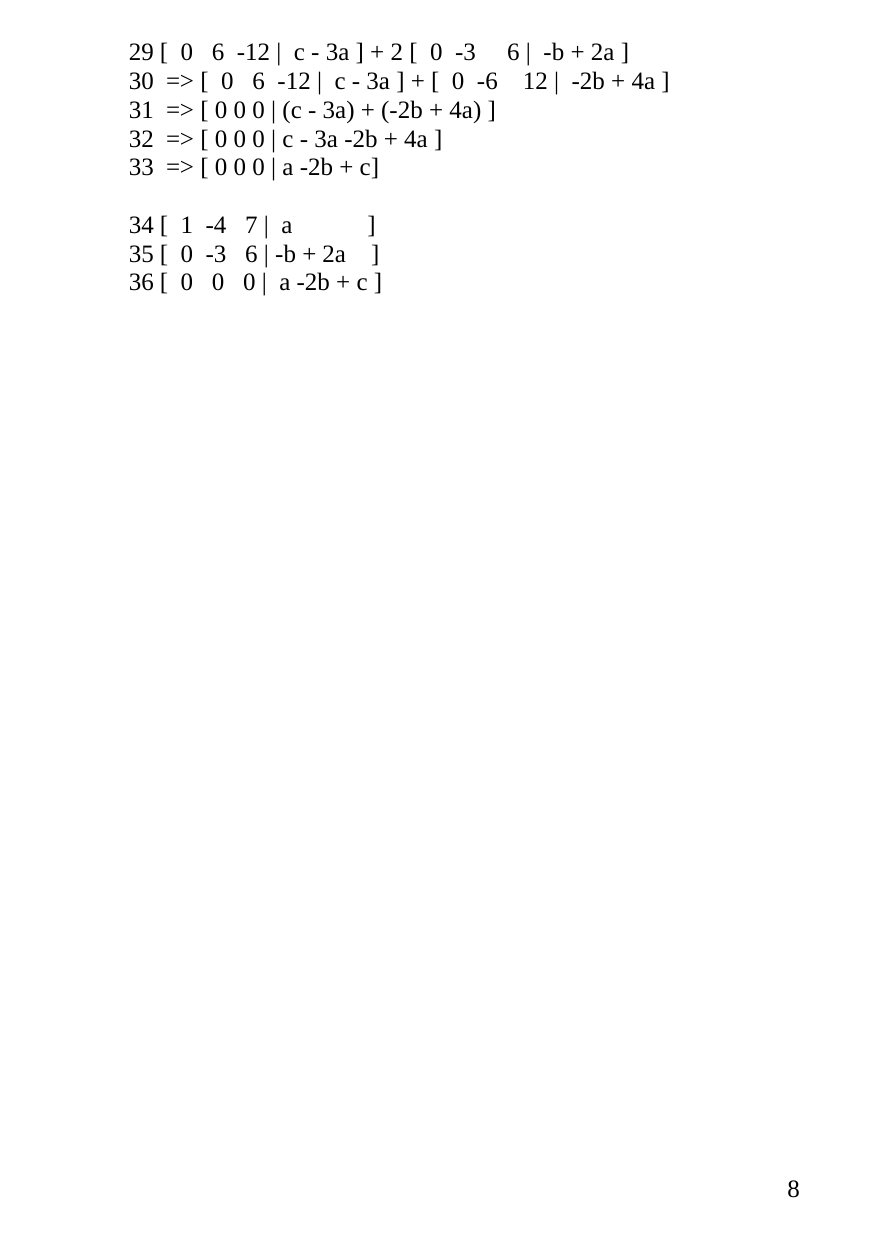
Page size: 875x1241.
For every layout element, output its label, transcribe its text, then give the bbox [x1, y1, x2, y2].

table_cell 32 [112, 124, 156, 152]
table_cell [156, 181, 814, 210]
table_cell => [ 0 0 0 | a -2b + c] [156, 153, 814, 181]
table_cell 35 [112, 239, 156, 267]
table_cell [ 0 0 0 | a -2b + c ] [156, 268, 814, 296]
table_cell 36 [112, 268, 156, 296]
table_cell [112, 296, 156, 325]
table_cell 29 [112, 38, 156, 66]
table_cell => [ 0 0 0 | (c - 3a) + (-2b + 4a) ] [156, 95, 814, 124]
table_cell [ 1 -4 7 | a ] [156, 210, 814, 239]
table_cell 30 [112, 66, 156, 95]
table_cell [ 0 -3 6 | -b + 2a ] [156, 239, 814, 267]
table_cell => [ 0 6 -12 | c - 3a ] + [ 0 -6 12 | -2b + 4a ] [156, 66, 814, 95]
table_cell 33 [112, 153, 156, 181]
table_cell [ 0 6 -12 | c - 3a ] + 2 [ 0 -3 6 | -b + 2a ] [156, 38, 814, 66]
table_cell [112, 181, 156, 210]
table_cell [156, 296, 814, 325]
table_cell 31 [112, 95, 156, 124]
table_cell => [ 0 0 0 | c - 3a -2b + 4a ] [156, 124, 814, 152]
table_cell 34 [112, 210, 156, 239]
